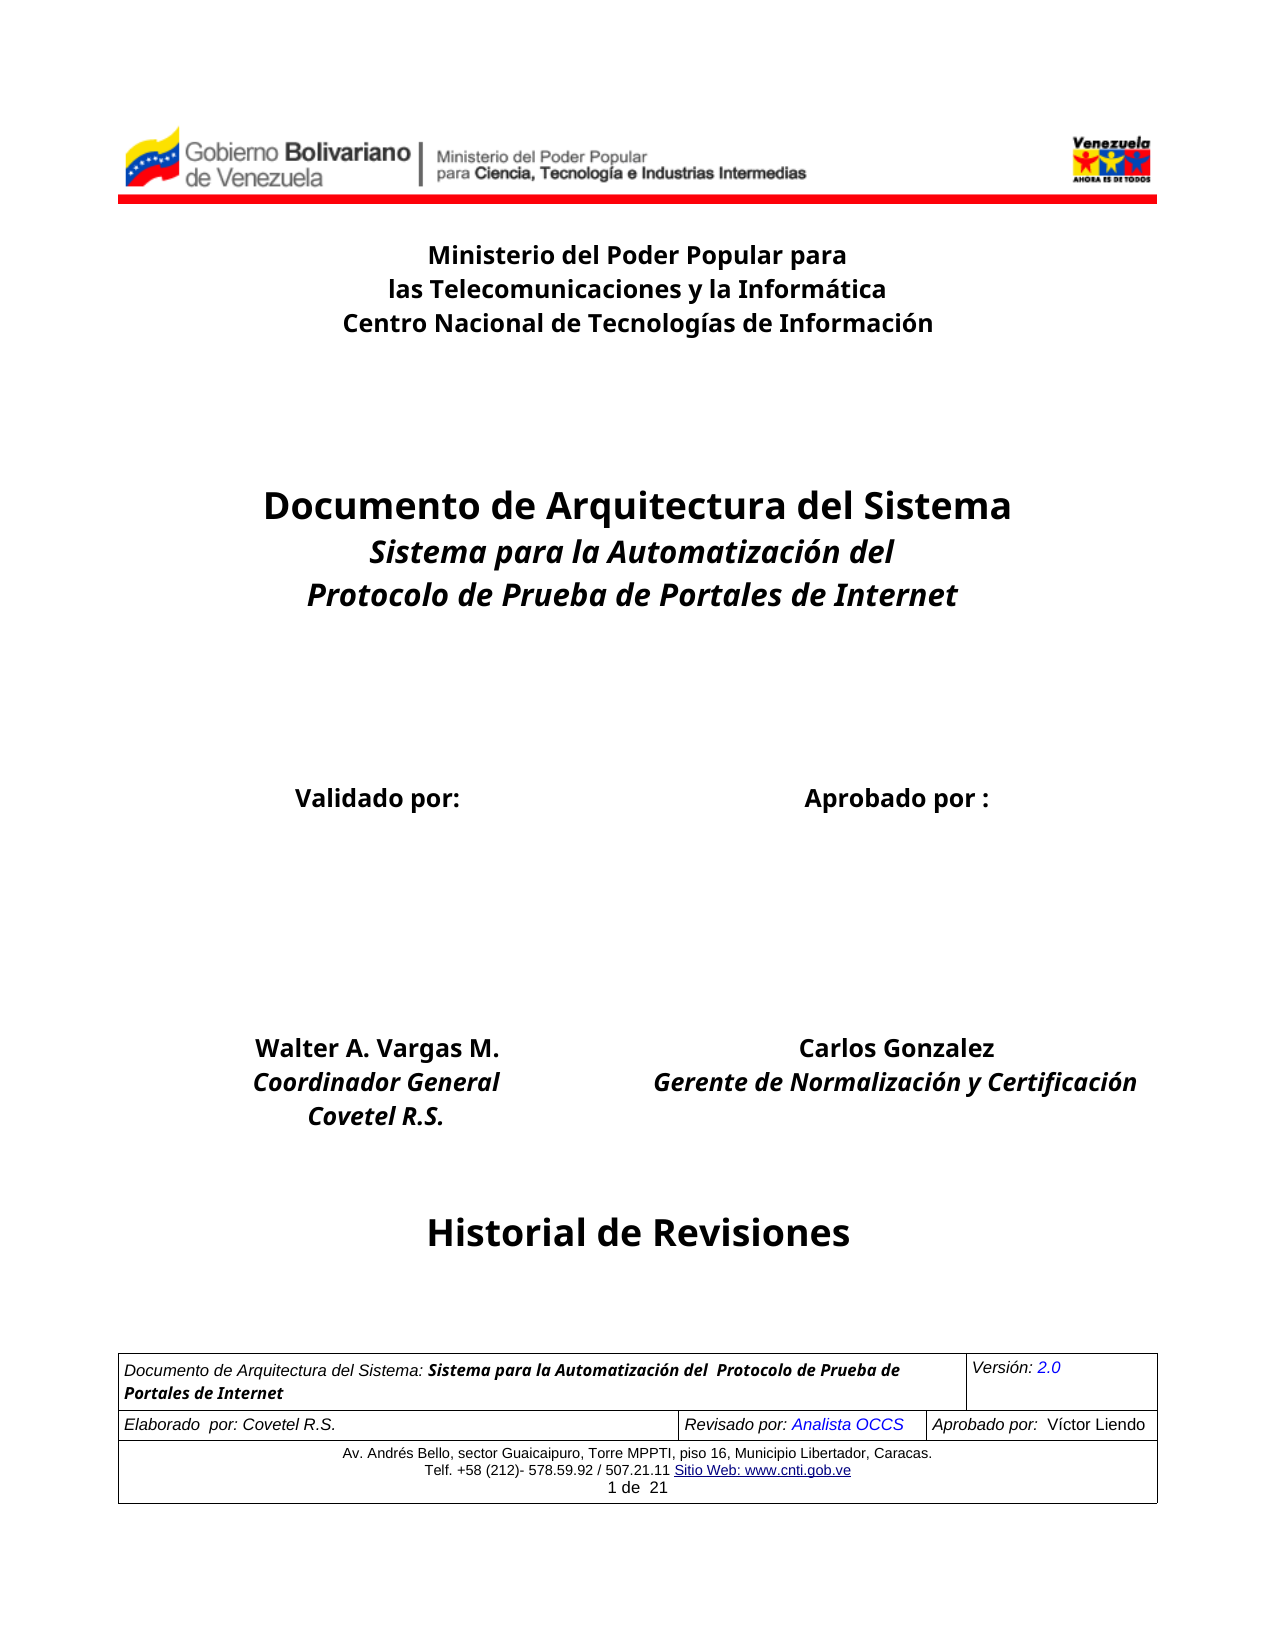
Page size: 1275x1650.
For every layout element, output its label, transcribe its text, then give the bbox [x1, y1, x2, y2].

text Sistema para la Automatización del [118, 530, 1157, 573]
text Centro Nacional de Tecnologías de Información [119, 306, 1157, 339]
text Ministerio del Poder Popular para las Telecomunicaciones y la Informática [118, 237, 1157, 306]
table_cell Carlos Gonzalez Gerente de Normalización y Certificación [637, 821, 1157, 1139]
title Documento de Arquitectura del Sistema [118, 479, 1157, 530]
table_header Validado por: [118, 775, 637, 821]
picture [118, 118, 1157, 204]
text Protocolo de Prueba de Portales de Internet [119, 573, 1157, 615]
table_header Aprobado por : [637, 775, 1157, 821]
title Historial de Revisiones [119, 1207, 1157, 1258]
table_cell Walter A. Vargas M. Coordinador General Covetel R.S. [118, 821, 637, 1139]
